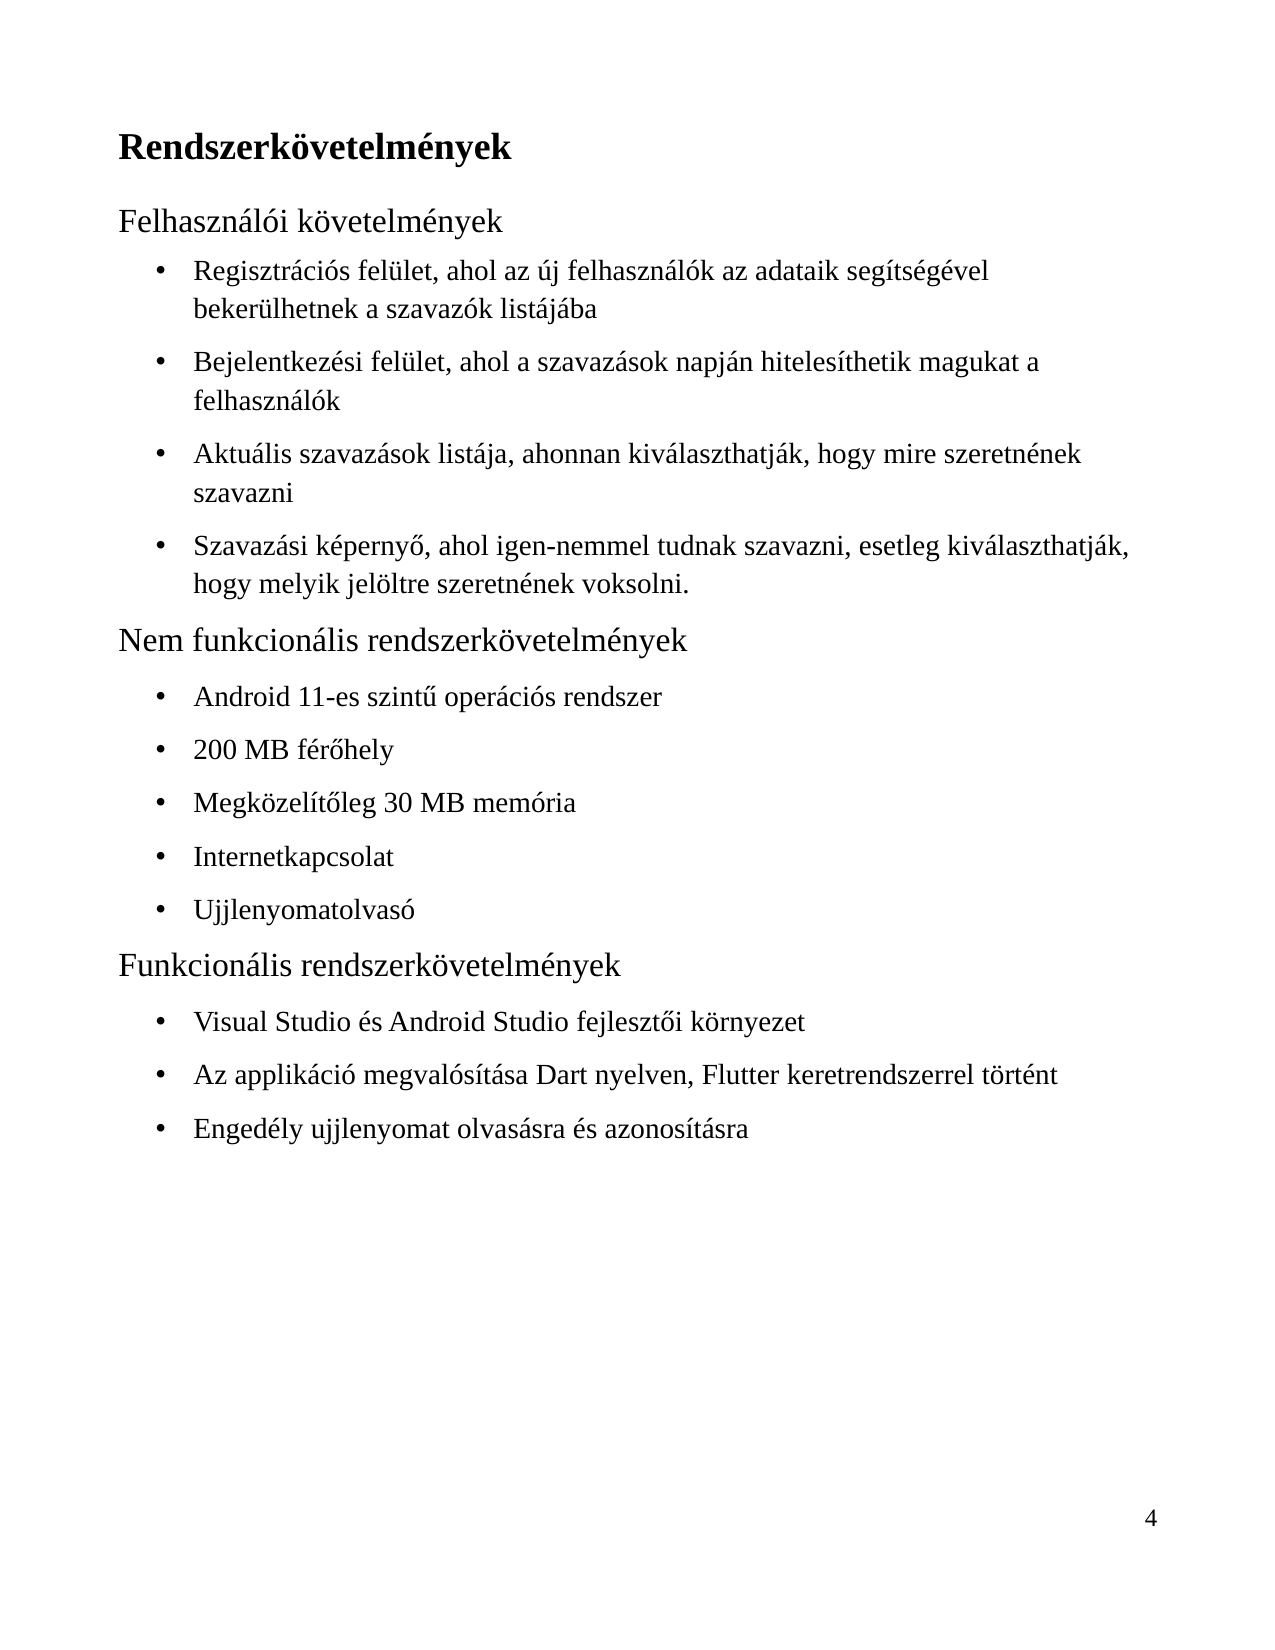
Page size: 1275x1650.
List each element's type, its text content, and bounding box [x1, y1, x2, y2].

list Ujjlenyomatolvasó [156, 892, 1157, 926]
list Visual Studio és Android Studio fejlesztői környezet [156, 1004, 1157, 1038]
list Engedély ujjlenyomat olvasásra és azonosításra [156, 1111, 1157, 1144]
list 200 MB férőhely [156, 732, 1157, 766]
subtitle Felhasználói követelmények [118, 201, 1157, 240]
list Az applikáció megvalósítása Dart nyelven, Flutter keretrendszerrel történt [156, 1057, 1157, 1091]
list Internetkapcsolat [156, 839, 1157, 872]
text Nem funkcionális rendszerkövetelmények [118, 620, 1157, 659]
list Megközelítőleg 30 MB memória [156, 785, 1157, 819]
list Szavazási képernyő, ahol igen-nemmel tudnak szavazni, esetleg kiválaszthatják, hogy melyik jelöltre szeretnének voksolni. [156, 528, 1157, 600]
list Aktuális szavazások listája, ahonnan kiválaszthatják, hogy mire szeretnének szavazni [156, 436, 1157, 508]
text Funkcionális rendszerkövetelmények [118, 945, 1157, 984]
list Bejelentkezési felület, ahol a szavazások napján hitelesíthetik magukat a felhasználók [156, 344, 1157, 417]
subtitle Rendszerkövetelmények [118, 124, 1157, 168]
list Regisztrációs felület, ahol az új felhasználók az adataik segítségével bekerülhetnek a szavazók listájába [156, 253, 1157, 325]
list Android 11-es szintű operációs rendszer [156, 679, 1157, 713]
